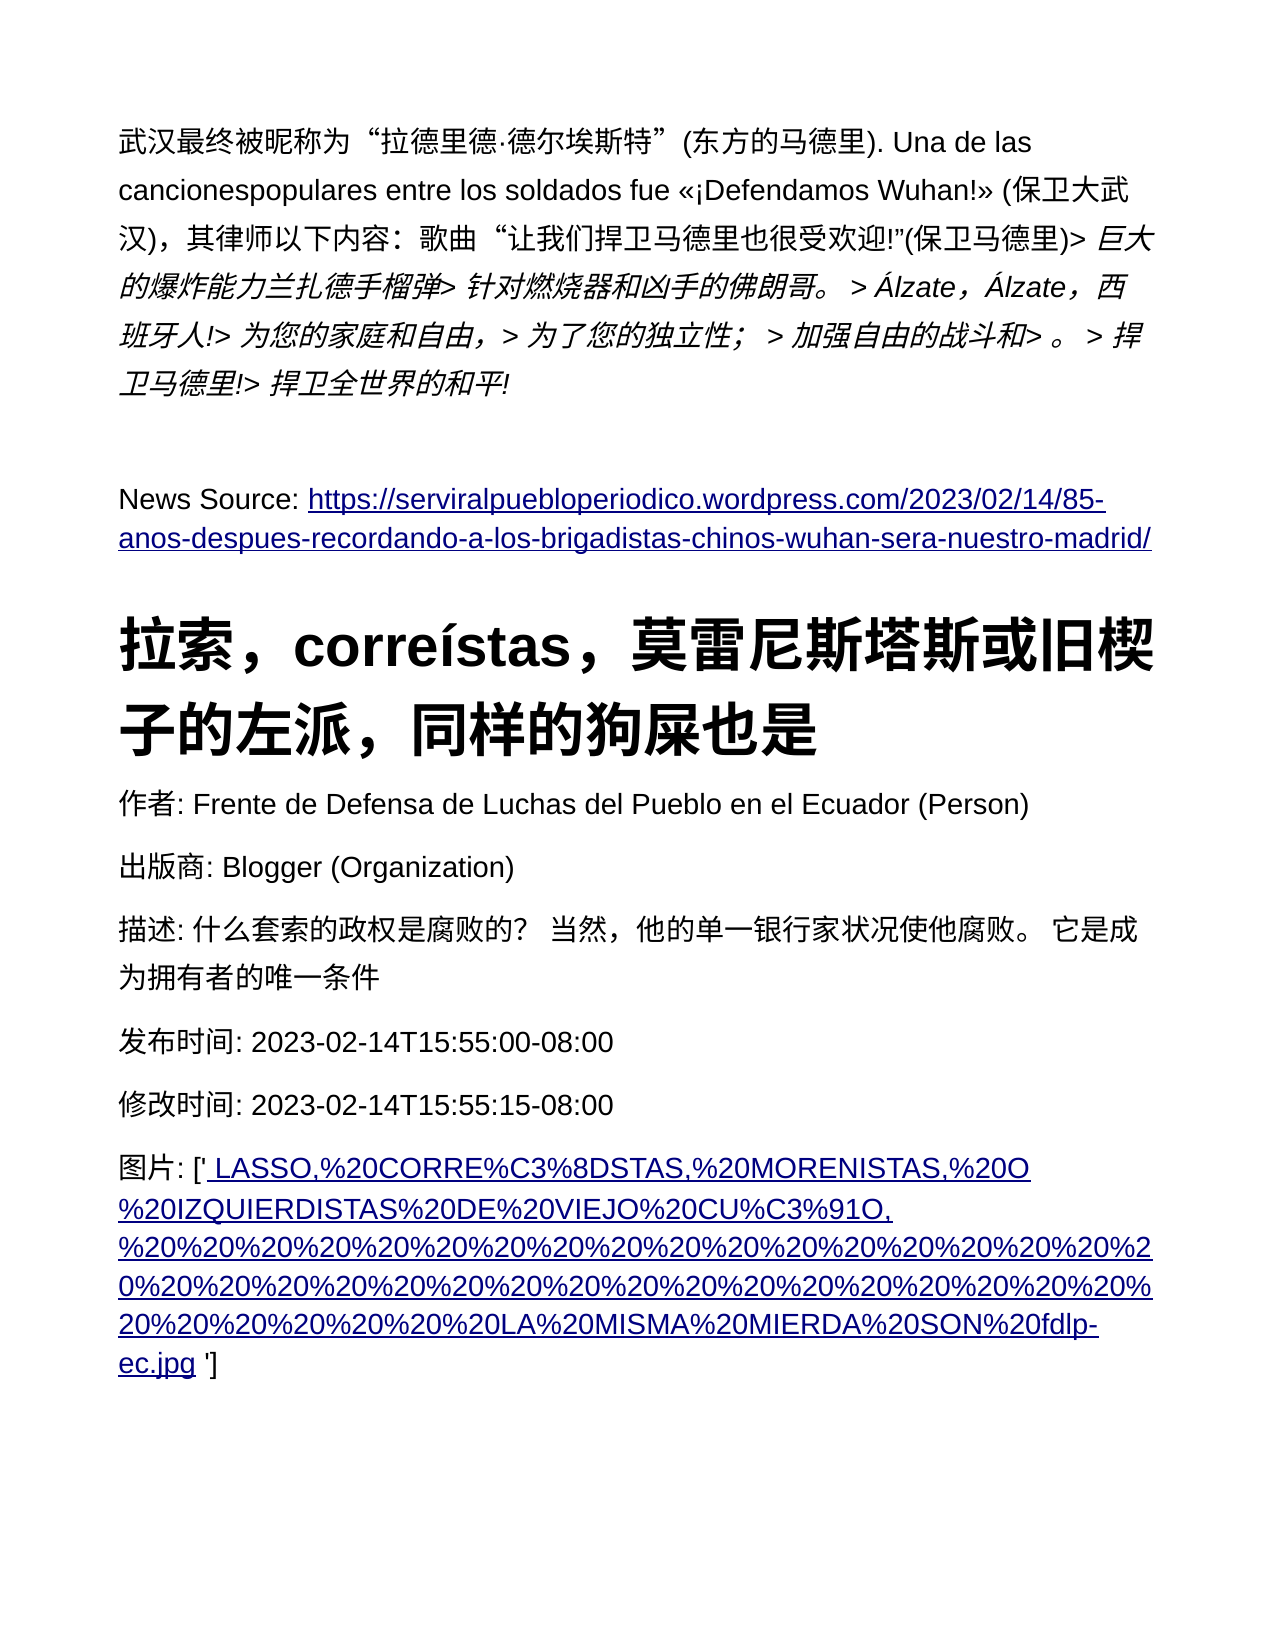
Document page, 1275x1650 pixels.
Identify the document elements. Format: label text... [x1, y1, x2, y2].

text 图片: [' LASSO,%20CORRE%C3%8DSTAS,%20MORENISTAS,%20O%20IZQUIERDISTAS%20DE%20VIEJO%20CU%C3%91O,%20%20%20%20%20%20%20%20%20%20%20%20%20%20%20%20%20%20%20%20%20%20%20%20%20%20%20%20%20%20%20%20%20%20%20%20%20%20%20%20%20%20LA%20MISMA%20MIERDA%20SON%20fdlp-ec.jpg '] [118, 1144, 1157, 1379]
text 武汉最终被昵称为“拉德里德·德尔埃斯特”(东方的马德里). Una de las cancionespopulares entre los soldados fue «¡Defendamos Wuhan!» (保卫大武汉)，其律师以下内容：歌曲“让我们捍卫马德里也很受欢迎!”(保卫马德里)> 巨大的爆炸能力兰扎德手榴弹> 针对燃烧器和凶手的佛朗哥。 > Álzate，Álzate，西班牙人!> 为您的家庭和自由，> 为了您的独立性； > 加强自由的战斗和> 。 > 捍卫马德里!> 捍卫全世界的和平! [118, 118, 1157, 403]
text News Source: https://serviralpuebloperiodico.wordpress.com/2023/02/14/85-anos-despues-recordando-a-los-brigadistas-chinos-wuhan-sera-nuestro-madrid/ [118, 482, 1157, 554]
text 描述: 什么套索的政权是腐败的？ 当然，他的单一银行家状况使他腐败。 它是成为拥有者的唯一条件 [118, 907, 1157, 997]
text 修改时间: 2023-02-14T15:55:15-08:00 [118, 1081, 1157, 1124]
text 发布时间: 2023-02-14T15:55:00-08:00 [118, 1018, 1157, 1061]
subtitle 拉索，correístas，莫雷尼斯塔斯或旧楔子的左派，同样的狗屎也是 [118, 599, 1157, 768]
text 出版商: Blogger (Organization) [118, 843, 1157, 886]
text 作者: Frente de Defensa de Luchas del Pueblo en el Ecuador (Person) [118, 780, 1157, 823]
text 我们复制了一个带有两首歌曲的声音录制的视频： [177, 424, 1098, 453]
